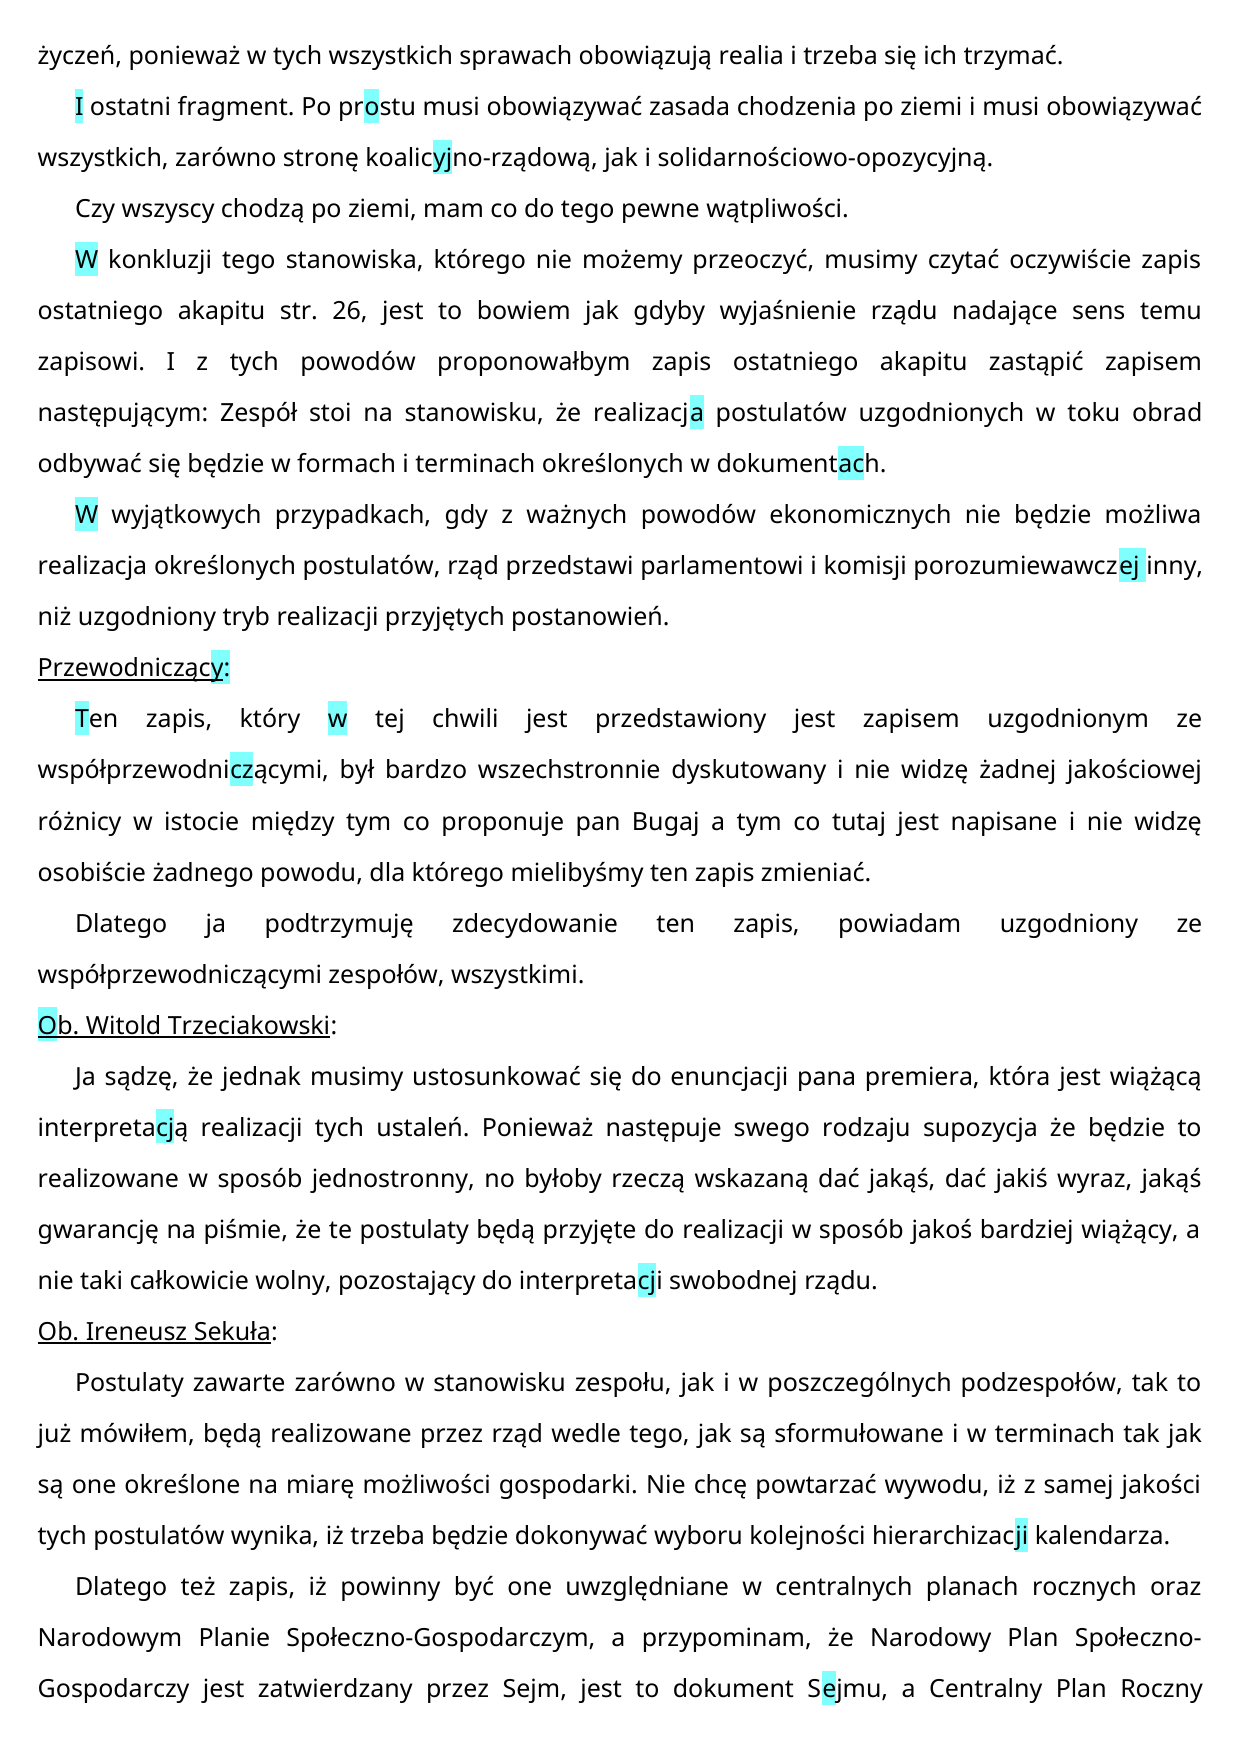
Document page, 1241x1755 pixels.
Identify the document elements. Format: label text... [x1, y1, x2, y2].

text I ostatni fragment. Po prostu musi obowiązywać zasada chodzenia po ziemi i musi obowiązywać wszystkich, zarówno stronę koalicyjno-rządową, jak i solidarnościowo-opozycyjną. [37, 88, 1203, 174]
text Ja sądzę, że jednak musimy ustosunkować się do enuncjacji pana premiera, która jest wiążącą interpretacją realizacji tych ustaleń. Ponieważ następuje swego rodzaju supozycja że będzie to realizowane w sposób jednostronny, no byłoby rzeczą wskazaną dać jakąś, dać jakiś wyraz, jakąś gwarancję na piśmie, że te postulaty będą przyjęte do realizacji w sposób jakoś bardziej wiążący, a nie taki całkowicie wolny, pozostający do interpretacji swobodnej rządu. [37, 1058, 1203, 1297]
text Ob. Witold Trzeciakowski: [37, 1007, 1203, 1041]
text Ten zapis, który w tej chwili jest przedstawiony jest zapisem uzgodnionym ze współprzewodniczącymi, był bardzo wszechstronnie dyskutowany i nie widzę żadnej jakościowej różnicy w istocie między tym co proponuje pan Bugaj a tym co tutaj jest napisane i nie widzę osobiście żadnego powodu, dla którego mielibyśmy ten zapis zmieniać. [37, 701, 1203, 888]
text życzeń, ponieważ w tych wszystkich sprawach obowiązują realia i trzeba się ich trzymać. [37, 37, 1203, 72]
text Przewodniczący: [37, 650, 1203, 684]
text W wyjątkowych przypadkach, gdy z ważnych powodów ekonomicznych nie będzie możliwa realizacja określonych postulatów, rząd przedstawi parlamentowi i komisji porozumiewawczej inny, niż uzgodniony tryb realizacji przyjętych postanowień. [37, 497, 1203, 633]
text W konkluzji tego stanowiska, którego nie możemy przeoczyć, musimy czytać oczywiście zapis ostatniego akapitu str. 26, jest to bowiem jak gdyby wyjaśnienie rządu nadające sens temu zapisowi. I z tych powodów proponowałbym zapis ostatniego akapitu zastąpić zapisem następującym: Zespół stoi na stanowisku, że realizacja postulatów uzgodnionych w toku obrad odbywać się będzie w formach i terminach określonych w dokumentach. [37, 242, 1203, 480]
text Czy wszyscy chodzą po ziemi, mam co do tego pewne wątpliwości. [37, 191, 1203, 225]
text Postulaty zawarte zarówno w stanowisku zespołu, jak i w poszczególnych podzespołów, tak to już mówiłem, będą realizowane przez rząd wedle tego, jak są sformułowane i w terminach tak jak są one określone na miarę możliwości gospodarki. Nie chcę powtarzać wywodu, iż z samej jakości tych postulatów wynika, iż trzeba będzie dokonywać wyboru kolejności hierarchizacji kalendarza. [37, 1364, 1203, 1552]
text Dlatego też zapis, iż powinny być one uwzględniane w centralnych planach rocznych oraz Narodowym Planie Społeczno-Gospodarczym, a przypominam, że Narodowy Plan Społeczno-Gospodarczy jest zatwierdzany przez Sejm, jest to dokument Sejmu, a Centralny Plan Roczny [37, 1569, 1203, 1705]
text Dlatego ja podtrzymuję zdecydowanie ten zapis, powiadam uzgodniony ze współprzewodniczącymi zespołów, wszystkimi. [37, 905, 1203, 990]
text Ob. Ireneusz Sekuła: [37, 1313, 1203, 1348]
